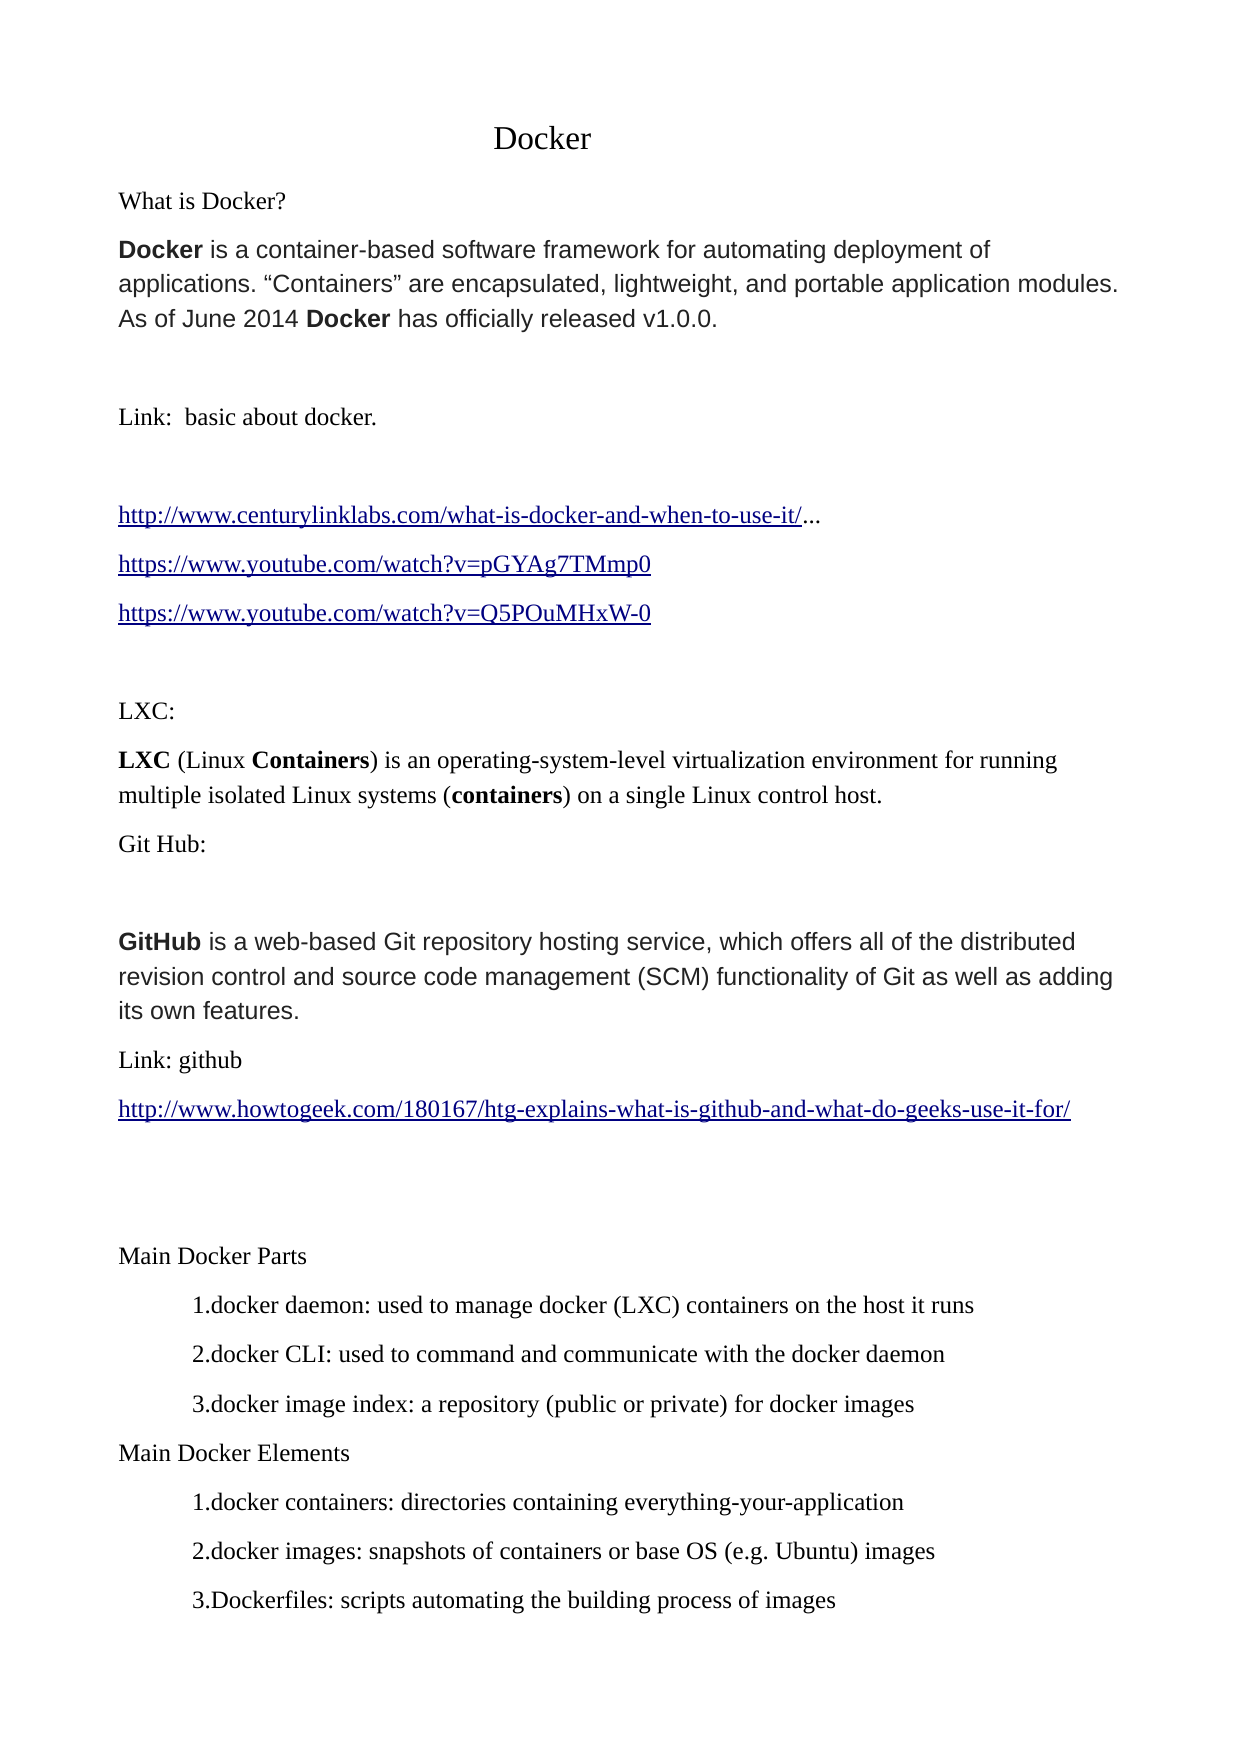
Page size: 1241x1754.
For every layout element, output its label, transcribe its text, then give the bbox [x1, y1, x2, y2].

text https://www.youtube.com/watch?v=pGYAg7TMmp0 [118, 549, 1122, 578]
text Docker is a container-based software framework for automating deployment of applications. “Containers” are encapsulated, lightweight, and portable application modules. As of June 2014 Docker has officially released v1.0.0. [118, 235, 1122, 333]
list docker image index: a repository (public or private) for docker images [118, 1389, 1122, 1417]
list docker images: snapshots of containers or base OS (e.g. Ubuntu) images [118, 1536, 1122, 1564]
text https://www.youtube.com/watch?v=Q5POuMHxW-0 [118, 598, 1122, 627]
text http://www.howtogeek.com/180167/htg-explains-what-is-github-and-what-do-geeks-use-it-for/ [118, 1094, 1122, 1123]
list docker containers: directories containing everything-your-application [118, 1487, 1122, 1516]
text Link: basic about docker. [118, 402, 1122, 431]
text Link: github [118, 1045, 1122, 1074]
list docker CLI: used to command and communicate with the docker daemon [118, 1339, 1122, 1368]
text GitHub is a web-based Git repository hosting service, which offers all of the distributed revision control and source code management (SCM) functionality of Git as well as adding its own features. [118, 927, 1122, 1025]
text Main Docker Parts [118, 1241, 1122, 1270]
text LXC: [118, 696, 1122, 725]
text Git Hub: [118, 829, 1122, 858]
text What is Docker? [118, 186, 1122, 215]
list Dockerfiles: scripts automating the building process of images [118, 1585, 1122, 1614]
text LXC (Linux Containers) is an operating-system-level virtualization environment for running multiple isolated Linux systems (containers) on a single Linux control host. [118, 746, 1122, 809]
text Main Docker Elements [118, 1438, 1122, 1466]
list docker daemon: used to manage docker (LXC) containers on the host it runs [118, 1291, 1122, 1319]
text http://www.centurylinklabs.com/what-is-docker-and-when-to-use-it/... [118, 500, 1122, 529]
